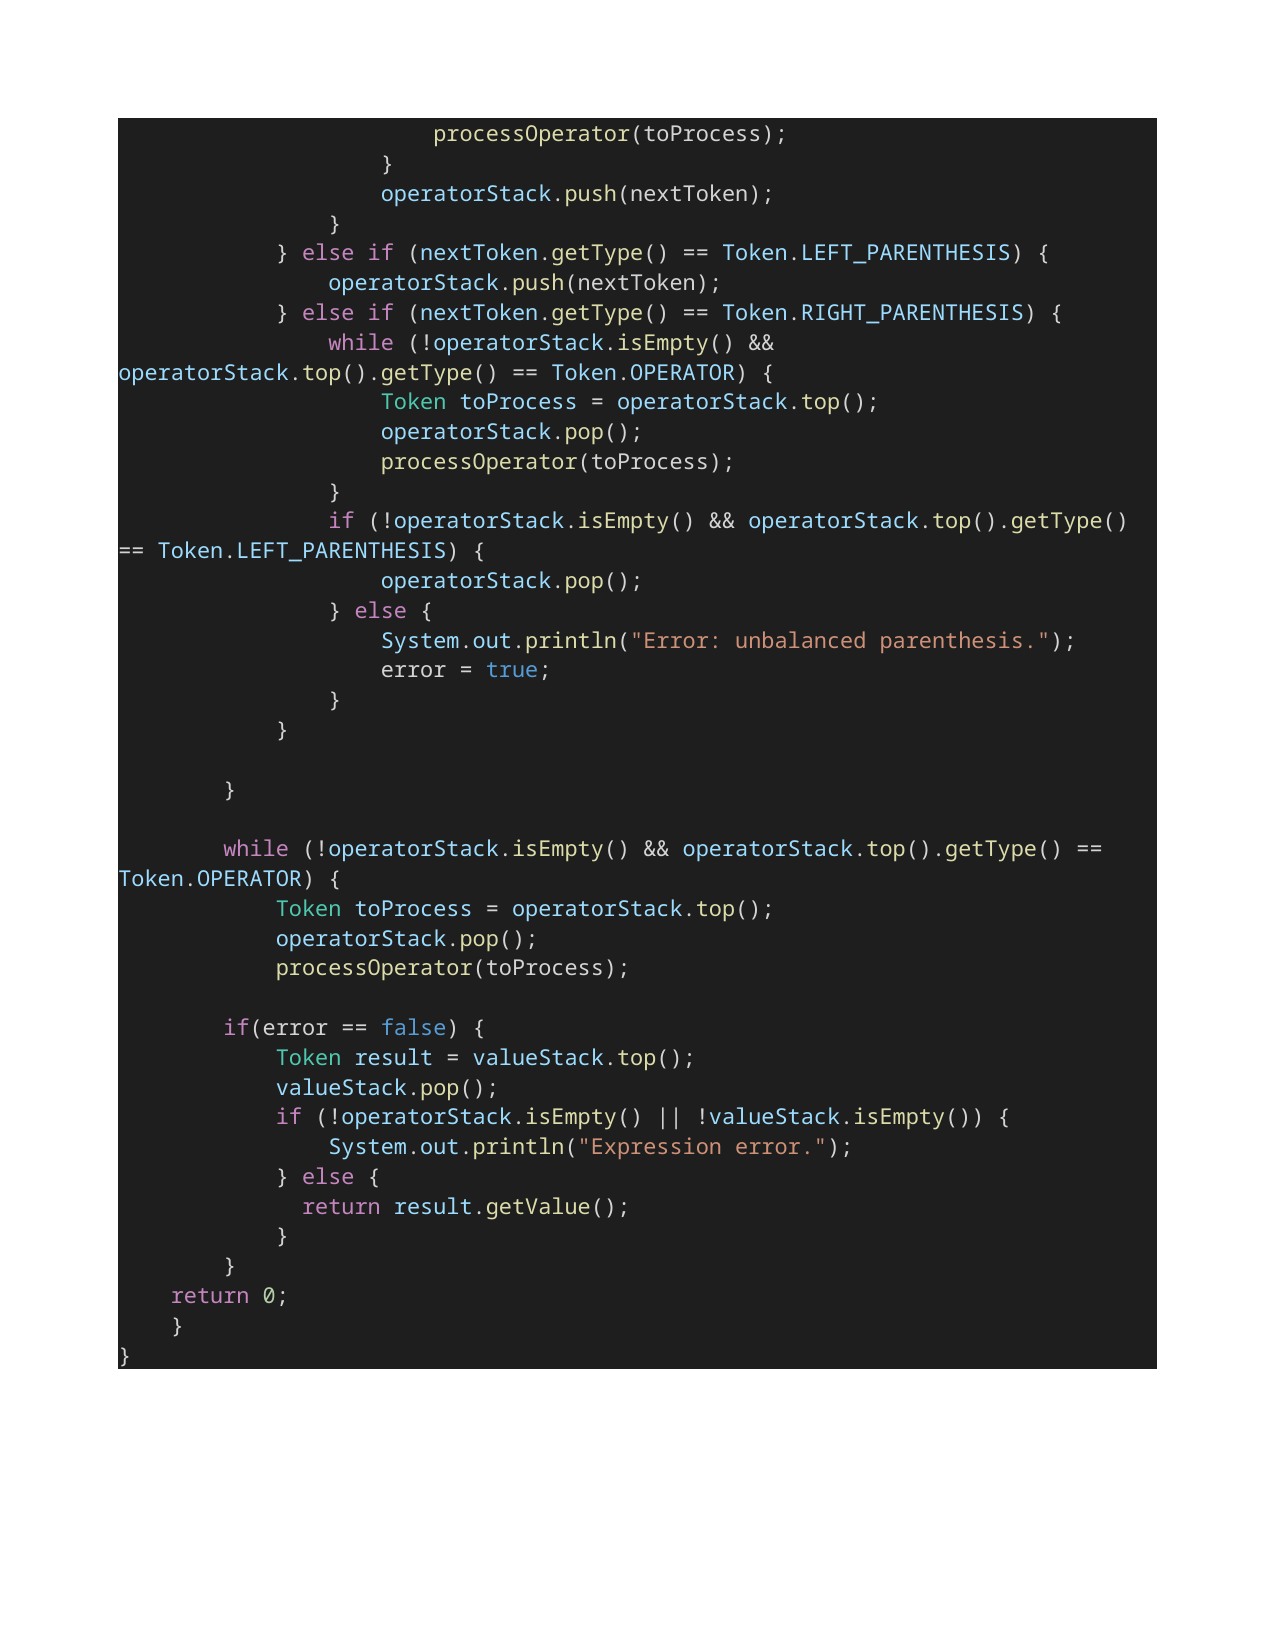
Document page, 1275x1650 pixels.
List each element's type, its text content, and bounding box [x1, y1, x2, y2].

text } [118, 1250, 1157, 1280]
text return result.getValue(); [118, 1191, 1157, 1220]
text operatorStack.pop(); [118, 416, 1157, 446]
text valueStack.pop(); [118, 1071, 1157, 1101]
text } else if (nextToken.getType() == Token.RIGHT_PARENTHESIS) { [118, 297, 1157, 327]
text Token toProcess = operatorStack.top(); [118, 893, 1157, 922]
text processOperator(toProcess); [118, 118, 1157, 148]
text error = true; [118, 654, 1157, 684]
text } [118, 1220, 1157, 1250]
text } [118, 476, 1157, 505]
text } else { [118, 595, 1157, 624]
text System.out.println("Error: unbalanced parenthesis."); [118, 624, 1157, 654]
text operatorStack.push(nextToken); [118, 267, 1157, 297]
text if (!operatorStack.isEmpty() || !valueStack.isEmpty()) { [118, 1101, 1157, 1131]
text } [118, 714, 1157, 744]
text } [118, 684, 1157, 714]
text processOperator(toProcess); [118, 446, 1157, 476]
text Token result = valueStack.top(); [118, 1042, 1157, 1071]
text if (!operatorStack.isEmpty() && operatorStack.top().getType() == Token.LEFT_PARENTHESIS) { [118, 505, 1157, 565]
text } [118, 773, 1157, 803]
text operatorStack.pop(); [118, 565, 1157, 595]
text operatorStack.push(nextToken); [118, 178, 1157, 207]
text if(error == false) { [118, 1012, 1157, 1042]
text while (!operatorStack.isEmpty() && operatorStack.top().getType() == Token.OPERATOR) { [118, 327, 1157, 386]
text Token toProcess = operatorStack.top(); [118, 386, 1157, 416]
text } [118, 148, 1157, 178]
text operatorStack.pop(); [118, 922, 1157, 952]
text } else if (nextToken.getType() == Token.LEFT_PARENTHESIS) { [118, 237, 1157, 267]
text } [118, 207, 1157, 237]
text } else { [118, 1161, 1157, 1191]
text System.out.println("Expression error."); [118, 1131, 1157, 1161]
text while (!operatorStack.isEmpty() && operatorStack.top().getType() == Token.OPERATOR) { [118, 833, 1157, 893]
text processOperator(toProcess); [118, 952, 1157, 982]
text } [118, 1339, 1157, 1369]
text } [118, 1310, 1157, 1339]
text return 0; [118, 1280, 1157, 1310]
